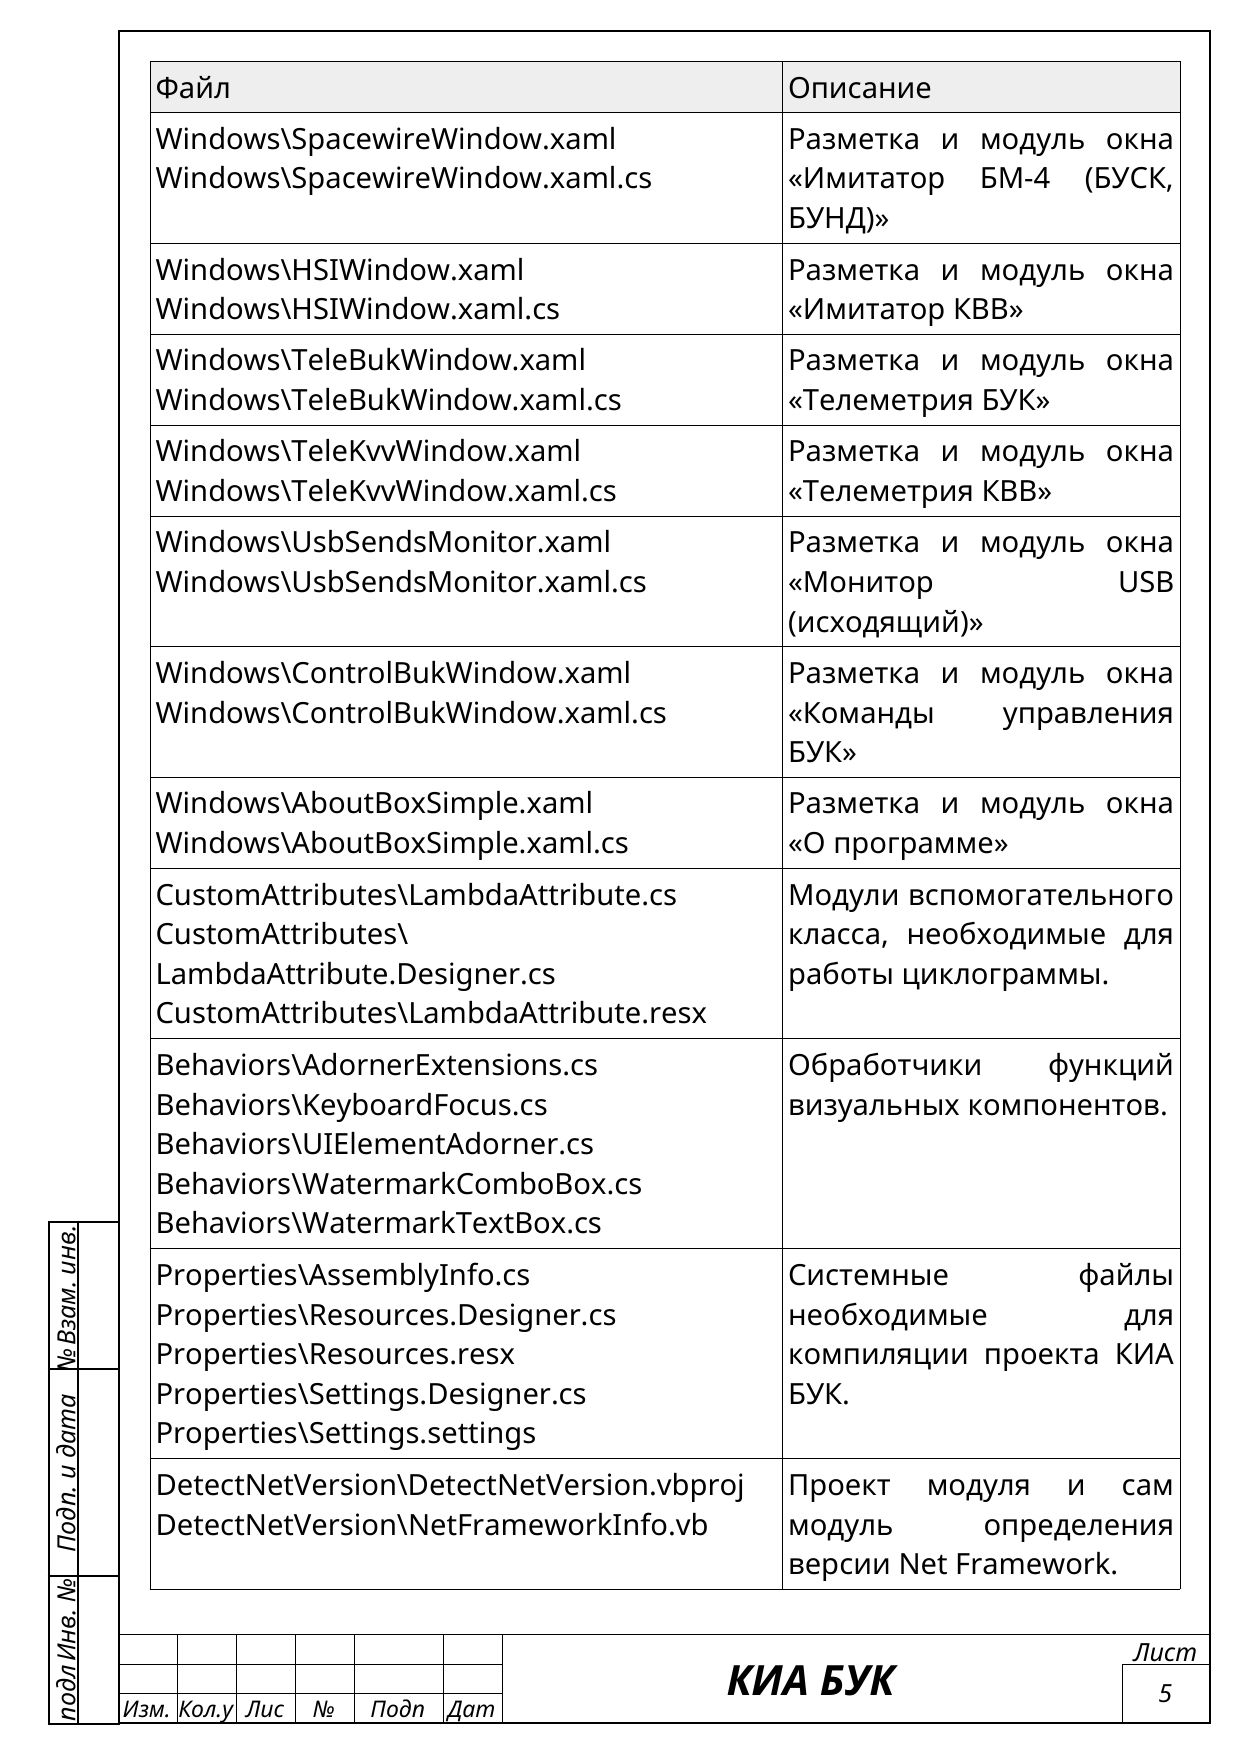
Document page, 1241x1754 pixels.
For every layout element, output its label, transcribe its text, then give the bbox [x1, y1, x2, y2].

table_cell Обработчики функций визуальных компонентов. [783, 1039, 1180, 1248]
table_cell Разметка и модуль окна «Имитатор КВВ» [783, 244, 1180, 334]
table_cell Windows\HSIWindow.xaml Windows\HSIWindow.xaml.cs [151, 244, 782, 334]
table_cell Behaviors\AdornerExtensions.cs Behaviors\KeyboardFocus.cs Behaviors\UIElementAdorner.cs Behaviors\WatermarkComboBox.cs Behaviors\WatermarkTextBox.cs [151, 1039, 782, 1248]
table_cell Windows\TeleKvvWindow.xaml Windows\TeleKvvWindow.xaml.cs [151, 426, 782, 516]
table_header Описание [783, 62, 1180, 112]
table_cell Windows\UsbSendsMonitor.xaml Windows\UsbSendsMonitor.xaml.cs [151, 517, 782, 646]
table_cell Разметка и модуль окна «Телеметрия КВВ» [783, 426, 1180, 516]
table_cell Системные файлы необходимые для компиляции проекта КИА БУК. [783, 1249, 1180, 1458]
table_cell Разметка и модуль окна «Команды управления БУК» [783, 647, 1180, 777]
table_header Файл [151, 62, 782, 112]
table_cell Разметка и модуль окна «Телеметрия БУК» [783, 335, 1180, 425]
table_cell Разметка и модуль окна «Монитор USB (исходящий)» [783, 517, 1180, 646]
table_cell DetectNetVersion\DetectNetVersion.vbproj DetectNetVersion\NetFrameworkInfo.vb [151, 1459, 782, 1589]
table_cell Разметка и модуль окна «О программе» [783, 778, 1180, 868]
table_cell Windows\ControlBukWindow.xaml Windows\ControlBukWindow.xaml.cs [151, 647, 782, 777]
table_cell Проект модуля и сам модуль определения версии Net Framework. [783, 1459, 1180, 1589]
table_cell Windows\AboutBoxSimple.xaml Windows\AboutBoxSimple.xaml.cs [151, 778, 782, 868]
table_cell Windows\SpacewireWindow.xaml Windows\SpacewireWindow.xaml.cs [151, 113, 782, 243]
table_cell Properties\AssemblyInfo.cs Properties\Resources.Designer.cs Properties\Resources.resx Properties\Settings.Designer.cs Properties\Settings.settings [151, 1249, 782, 1458]
table_cell Windows\TeleBukWindow.xaml Windows\TeleBukWindow.xaml.cs [151, 335, 782, 425]
table_cell Модули вспомогательного класса, необходимые для работы циклограммы. [783, 869, 1180, 1038]
table_cell CustomAttributes\LambdaAttribute.cs CustomAttributes\LambdaAttribute.Designer.cs CustomAttributes\LambdaAttribute.resx [151, 869, 782, 1038]
table_cell Разметка и модуль окна «Имитатор БМ-4 (БУСК, БУНД)» [783, 113, 1180, 243]
